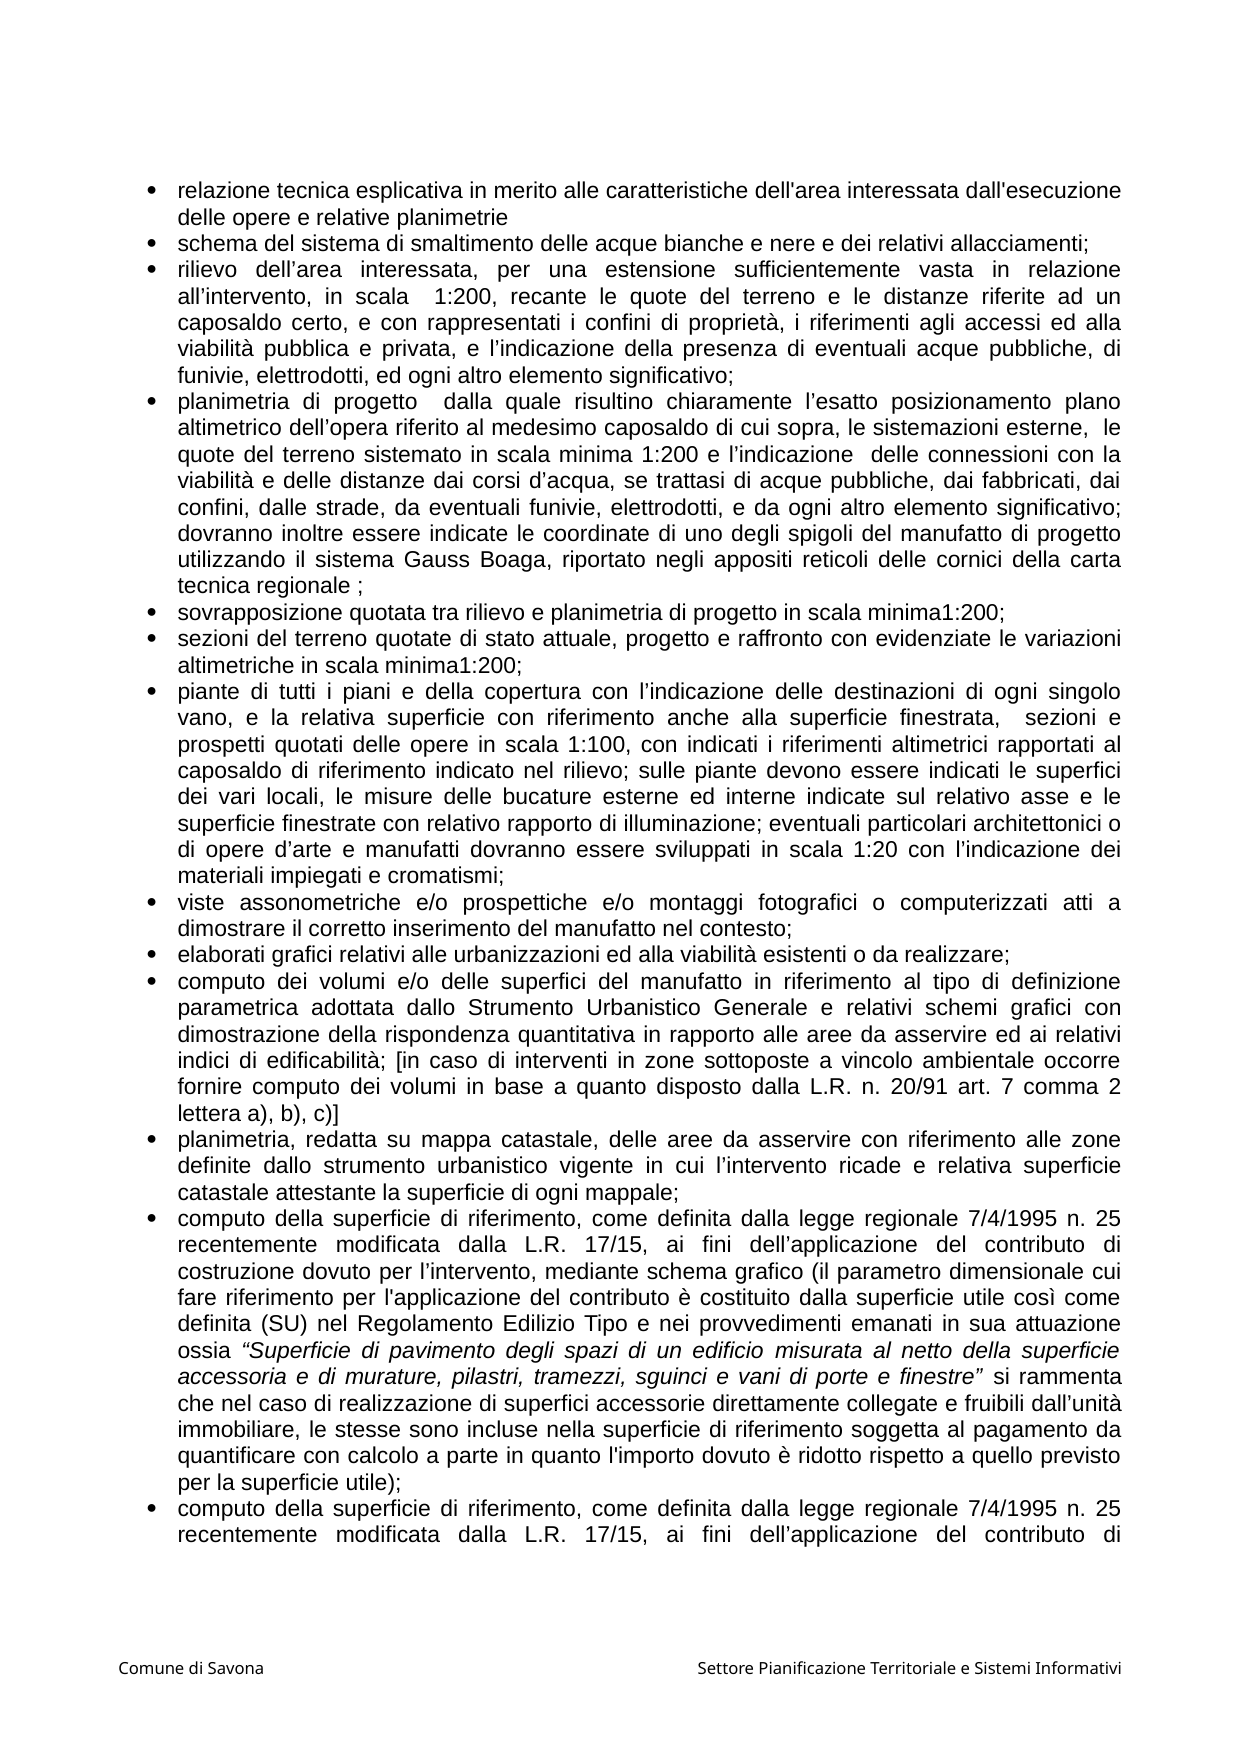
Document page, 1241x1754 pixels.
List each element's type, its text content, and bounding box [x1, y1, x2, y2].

list rilievo dell’area interessata, per una estensione sufficientemente vasta in relazione all’intervento, in scala 1:200, recante le quote del terreno e le distanze riferite ad un caposaldo certo, e con rappresentati i confini di proprietà, i riferimenti agli accessi ed alla viabilità pubblica e privata, e l’indicazione della presenza di eventuali acque pubbliche, di funivie, elettrodotti, ed ogni altro elemento significativo; [148, 256, 1122, 388]
list relazione tecnica esplicativa in merito alle caratteristiche dell'area interessata dall'esecuzione delle opere e relative planimetrie [148, 177, 1122, 230]
list viste assonometriche e/o prospettiche e/o montaggi fotografici o computerizzati atti a dimostrare il corretto inserimento del manufatto nel contesto; [148, 889, 1122, 941]
list computo della superficie di riferimento, come definita dalla legge regionale 7/4/1995 n. 25 recentemente modificata dalla L.R. 17/15, ai fini dell’applicazione del contributo di [148, 1495, 1122, 1548]
list schema del sistema di smaltimento delle acque bianche e nere e dei relativi allacciamenti; [148, 230, 1122, 256]
list computo dei volumi e/o delle superfici del manufatto in riferimento al tipo di definizione parametrica adottata dallo Strumento Urbanistico Generale e relativi schemi grafici con dimostrazione della rispondenza quantitativa in rapporto alle aree da asservire ed ai relativi indici di edificabilità; [in caso di interventi in zone sottoposte a vincolo ambientale occorre fornire computo dei volumi in base a quanto disposto dalla L.R. n. 20/91 art. 7 comma 2 lettera a), b), c)] [148, 968, 1122, 1126]
list sezioni del terreno quotate di stato attuale, progetto e raffronto con evidenziate le variazioni altimetriche in scala minima1:200; [148, 625, 1122, 678]
list elaborati grafici relativi alle urbanizzazioni ed alla viabilità esistenti o da realizzare; [148, 941, 1122, 968]
list planimetria, redatta su mappa catastale, delle aree da asservire con riferimento alle zone definite dallo strumento urbanistico vigente in cui l’intervento ricade e relativa superficie catastale attestante la superficie di ogni mappale; [148, 1126, 1122, 1205]
list planimetria di progetto dalla quale risultino chiaramente l’esatto posizionamento plano altimetrico dell’opera riferito al medesimo caposaldo di cui sopra, le sistemazioni esterne, le quote del terreno sistemato in scala minima 1:200 e l’indicazione delle connessioni con la viabilità e delle distanze dai corsi d’acqua, se trattasi di acque pubbliche, dai fabbricati, dai confini, dalle strade, da eventuali funivie, elettrodotti, e da ogni altro elemento significativo; dovranno inoltre essere indicate le coordinate di uno degli spigoli del manufatto di progetto utilizzando il sistema Gauss Boaga, riportato negli appositi reticoli delle cornici della carta tecnica regionale ; [148, 388, 1122, 599]
list computo della superficie di riferimento, come definita dalla legge regionale 7/4/1995 n. 25 recentemente modificata dalla L.R. 17/15, ai fini dell’applicazione del contributo di costruzione dovuto per l’intervento, mediante schema grafico (il parametro dimensionale cui fare riferimento per l'applicazione del contributo è costituito dalla superficie utile così come definita (SU) nel Regolamento Edilizio Tipo e nei provvedimenti emanati in sua attuazione ossia “Superficie di pavimento degli spazi di un edificio misurata al netto della superficie accessoria e di murature, pilastri, tramezzi, sguinci e vani di porte e finestre” si rammenta che nel caso di realizzazione di superfici accessorie direttamente collegate e fruibili dall’unità immobiliare, le stesse sono incluse nella superficie di riferimento soggetta al pagamento da quantificare con calcolo a parte in quanto l'importo dovuto è ridotto rispetto a quello previsto per la superficie utile); [148, 1205, 1122, 1495]
list piante di tutti i piani e della copertura con l’indicazione delle destinazioni di ogni singolo vano, e la relativa superficie con riferimento anche alla superficie finestrata, sezioni e prospetti quotati delle opere in scala 1:100, con indicati i riferimenti altimetrici rapportati al caposaldo di riferimento indicato nel rilievo; sulle piante devono essere indicati le superfici dei vari locali, le misure delle bucature esterne ed interne indicate sul relativo asse e le superficie finestrate con relativo rapporto di illuminazione; eventuali particolari architettonici o di opere d’arte e manufatti dovranno essere sviluppati in scala 1:20 con l’indicazione dei materiali impiegati e cromatismi; [148, 678, 1122, 889]
list sovrapposizione quotata tra rilievo e planimetria di progetto in scala minima1:200; [148, 599, 1122, 625]
